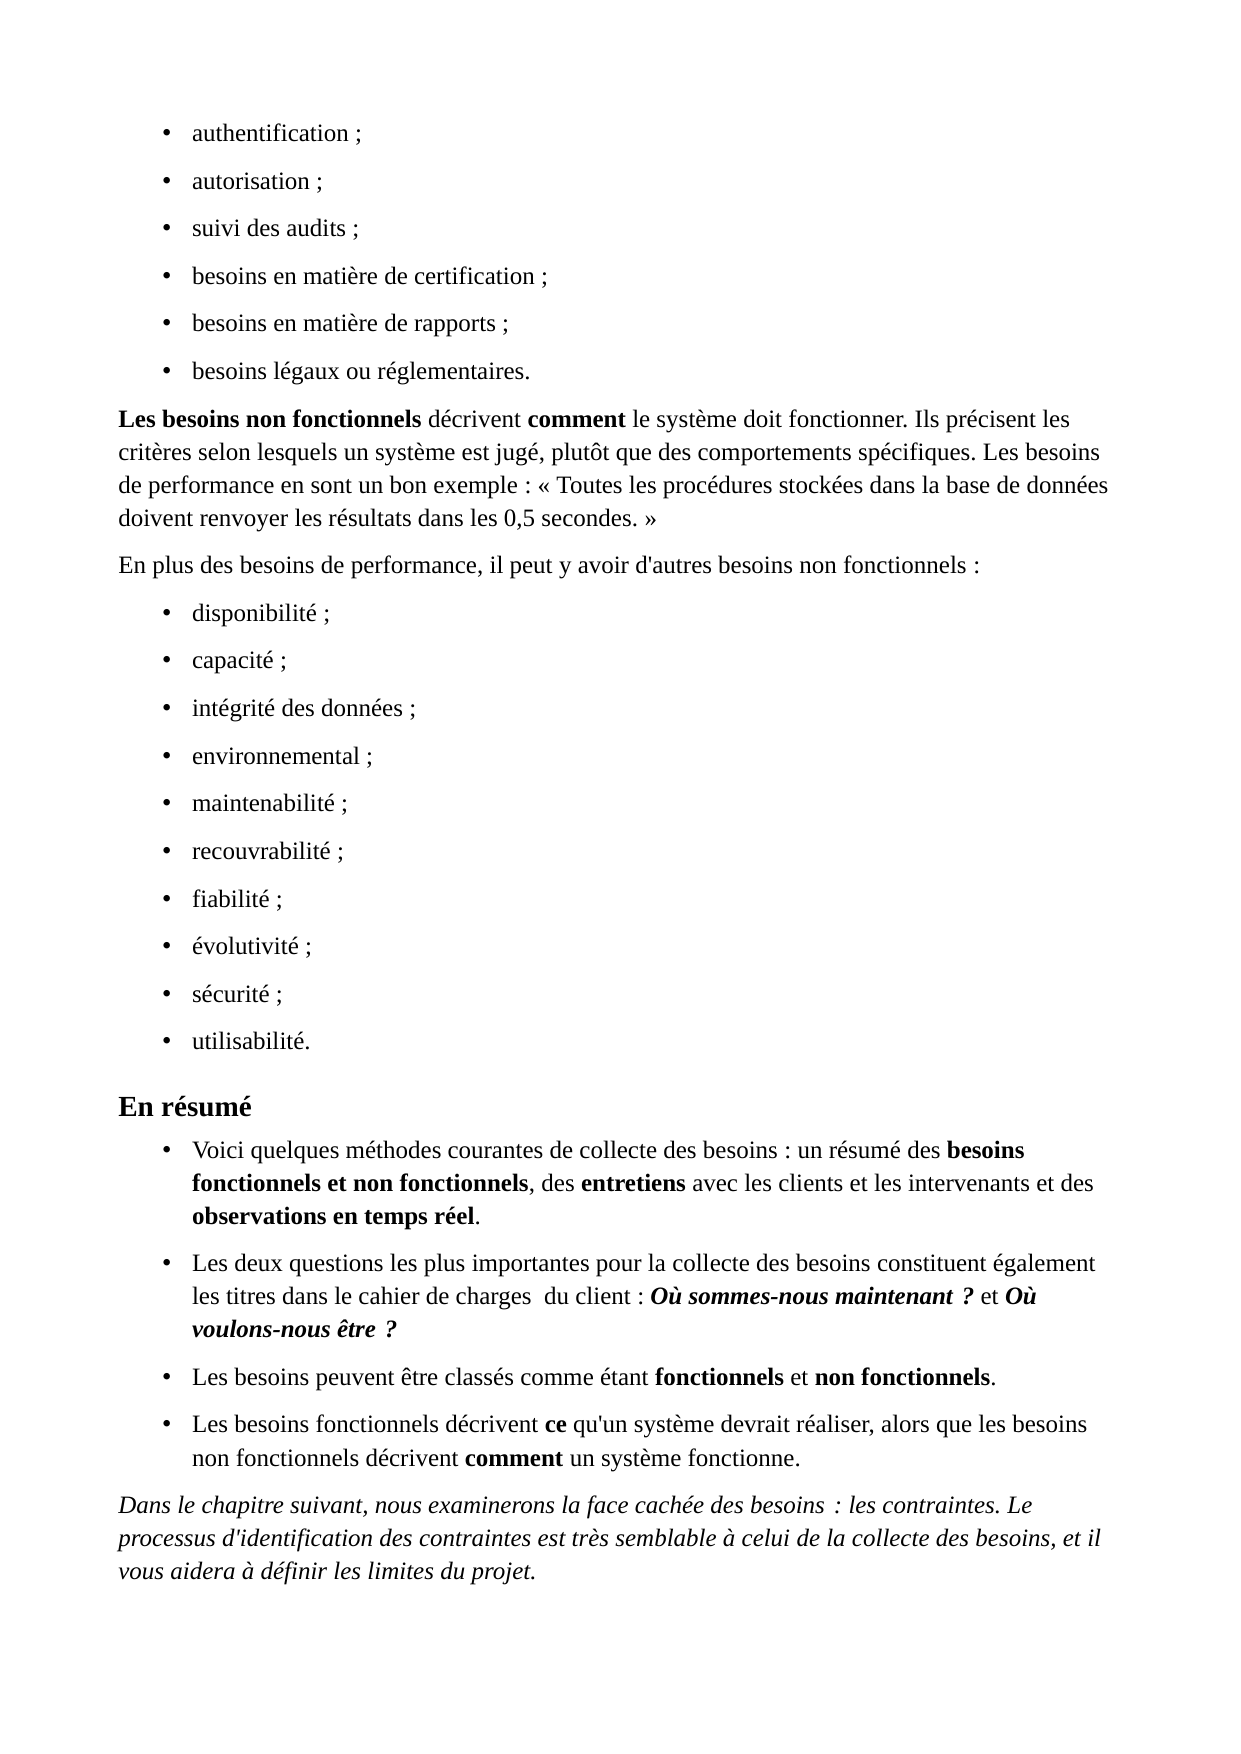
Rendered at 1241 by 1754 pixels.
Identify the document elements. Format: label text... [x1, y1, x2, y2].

list intégrité des données ; [162, 693, 1122, 722]
list Voici quelques méthodes courantes de collecte des besoins : un résumé des besoins fonctionnels et non fonctionnels, des entretiens avec les clients et les intervenants et des observations en temps réel. [162, 1135, 1122, 1229]
list capacité ; [162, 646, 1122, 674]
list sécurité ; [162, 979, 1122, 1008]
list environnemental ; [162, 741, 1122, 769]
list maintenabilité ; [162, 788, 1122, 817]
text En plus des besoins de performance, il peut y avoir d'autres besoins non fonctionnels : [118, 550, 1122, 579]
subtitle En résumé [118, 1089, 1122, 1122]
text Les besoins non fonctionnels décrivent comment le système doit fonctionner. Ils précisent les critères selon lesquels un système est jugé, plutôt que des comportements spécifiques. Les besoins de performance en sont un bon exemple : « Toutes les procédures stockées dans la base de données doivent renvoyer les résultats dans les 0,5 secondes. » [118, 404, 1122, 532]
list besoins en matière de certification ; [162, 261, 1122, 290]
list Les deux questions les plus importantes pour la collecte des besoins constituent également les titres dans le cahier de charges du client : Où sommes-nous maintenant ? et Où voulons-nous être ? [162, 1248, 1122, 1343]
list besoins en matière de rapports ; [162, 308, 1122, 337]
text Dans le chapitre suivant, nous examinerons la face cachée des besoins : les contraintes. Le processus d'identification des contraintes est très semblable à celui de la collecte des besoins, et il vous aidera à définir les limites du projet. [118, 1490, 1122, 1585]
list Les besoins fonctionnels décrivent ce qu'un système devrait réaliser, alors que les besoins non fonctionnels décrivent comment un système fonctionne. [162, 1409, 1122, 1471]
list utilisabilité. [162, 1026, 1122, 1055]
list disponibilité ; [162, 598, 1122, 627]
list évolutivité ; [162, 931, 1122, 960]
list Les besoins peuvent être classés comme étant fonctionnels et non fonctionnels. [162, 1362, 1122, 1391]
list besoins légaux ou réglementaires. [162, 356, 1122, 385]
list recouvrabilité ; [162, 836, 1122, 865]
list suivi des audits ; [162, 213, 1122, 242]
list autorisation ; [162, 166, 1122, 194]
list fiabilité ; [162, 884, 1122, 912]
list authentification ; [162, 118, 1122, 147]
